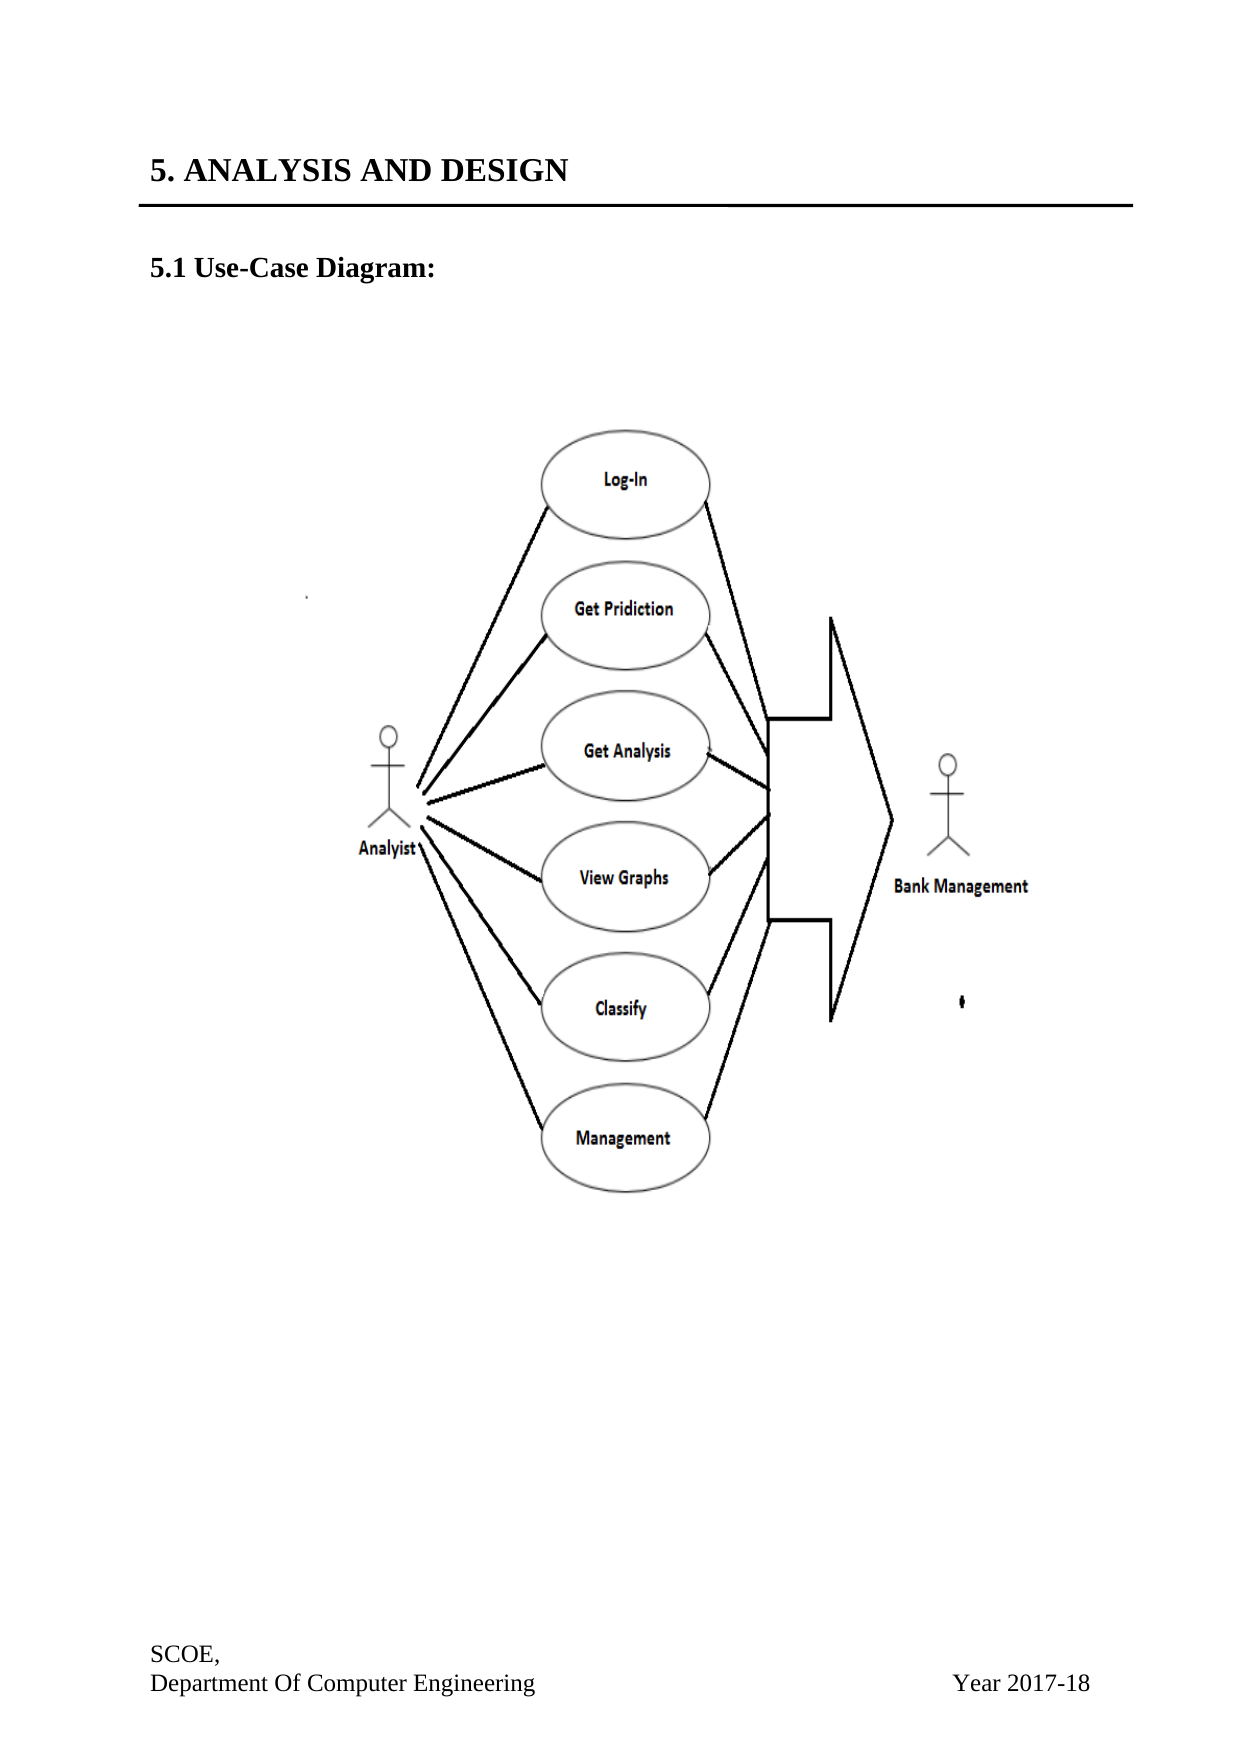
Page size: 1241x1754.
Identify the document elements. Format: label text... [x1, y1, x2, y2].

picture [150, 427, 1211, 1211]
text 5. ANALYSIS AND DESIGN [150, 150, 1090, 188]
text 5.1 Use-Case Diagram: [150, 251, 1090, 284]
